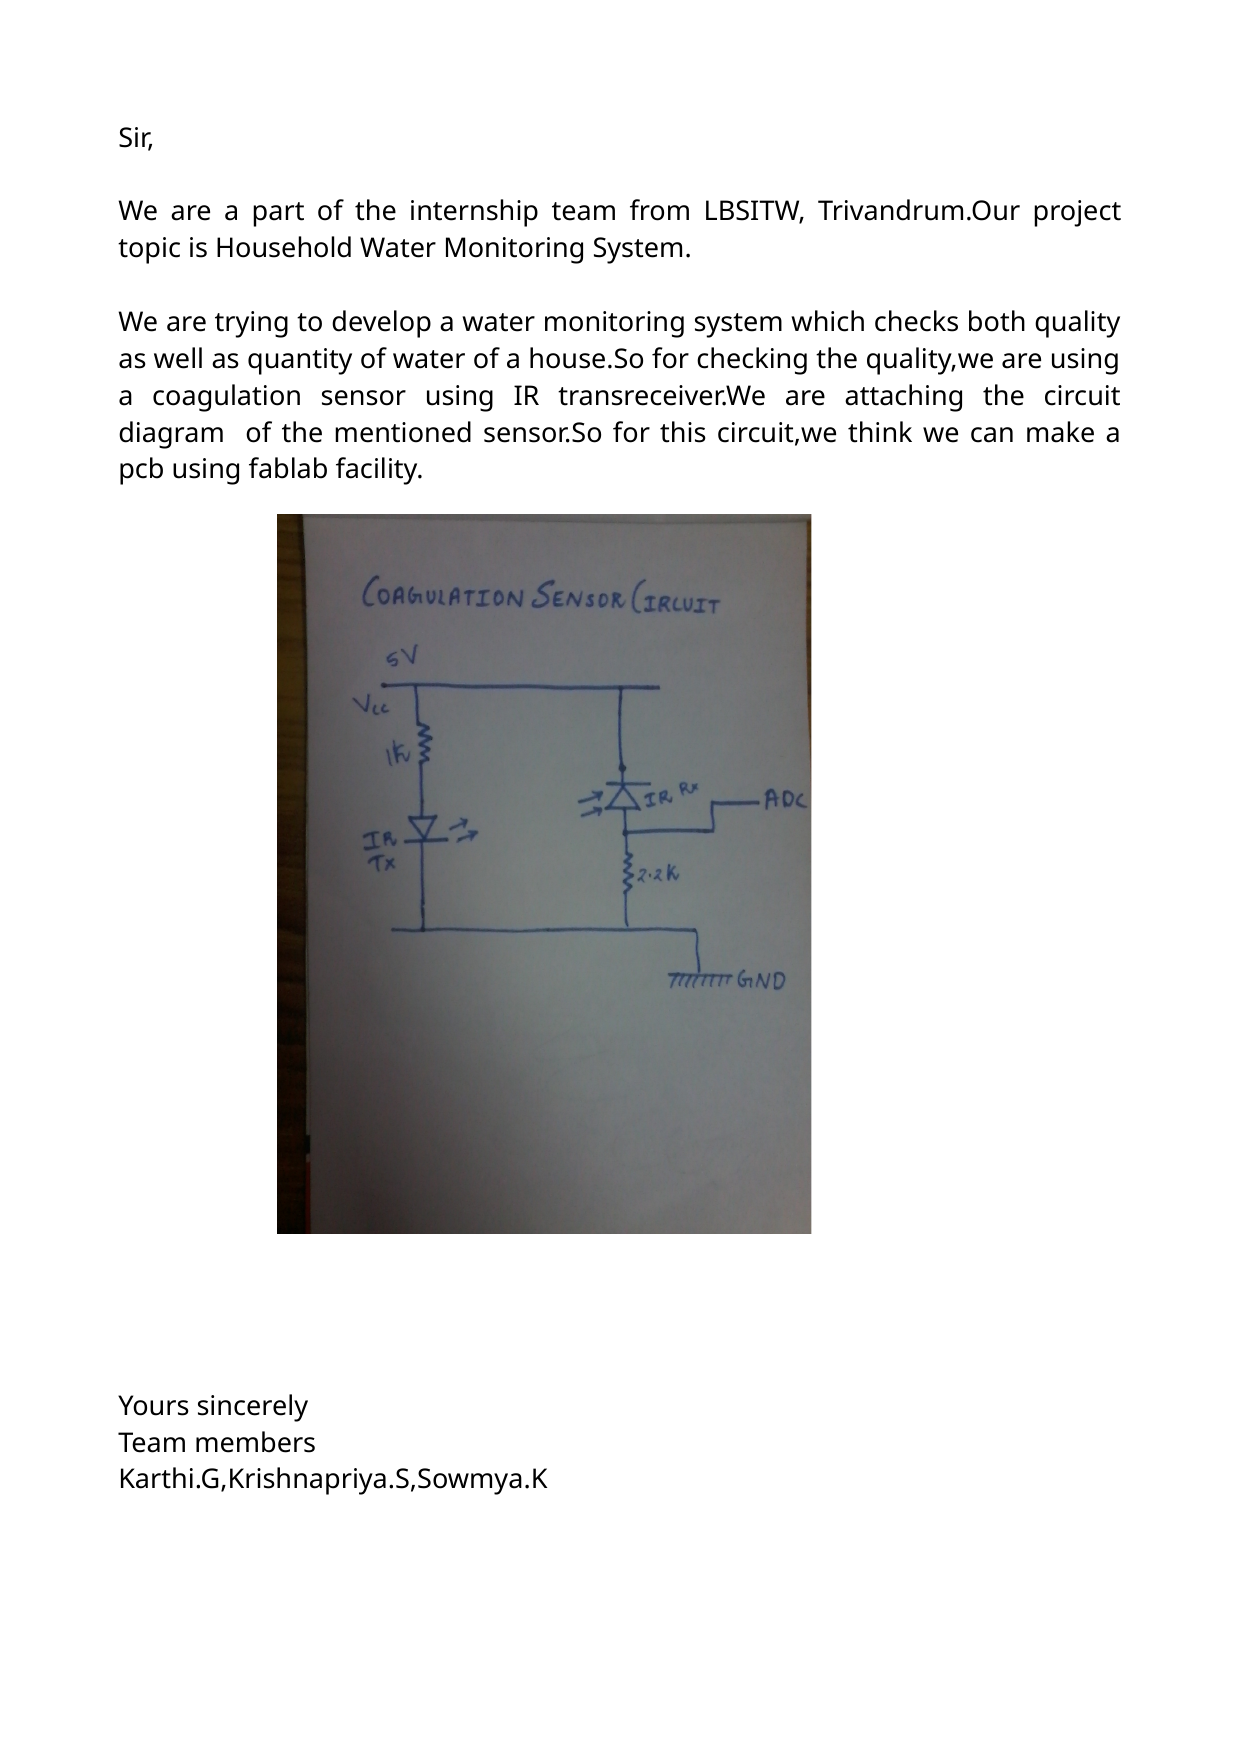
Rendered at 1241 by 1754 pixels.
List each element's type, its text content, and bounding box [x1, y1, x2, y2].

text We are trying to develop a water monitoring system which checks both quality as well as quantity of water of a house.So for checking the quality,we are using a coagulation sensor using IR transreceiver.We are attaching the circuit diagram of the mentioned sensor.So for this circuit,we think we can make a pcb using fablab facility. [118, 302, 1122, 487]
text Sir, [118, 118, 1122, 155]
text Karthi.G,Krishnapriya.S,Sowmya.K [118, 1460, 1122, 1497]
text We are a part of the internship team from LBSITW, Trivandrum.Our project topic is Household Water Monitoring System. [118, 192, 1122, 266]
text Team members [118, 1423, 1122, 1460]
picture [277, 514, 812, 1234]
text Yours sincerely [118, 1386, 1122, 1423]
